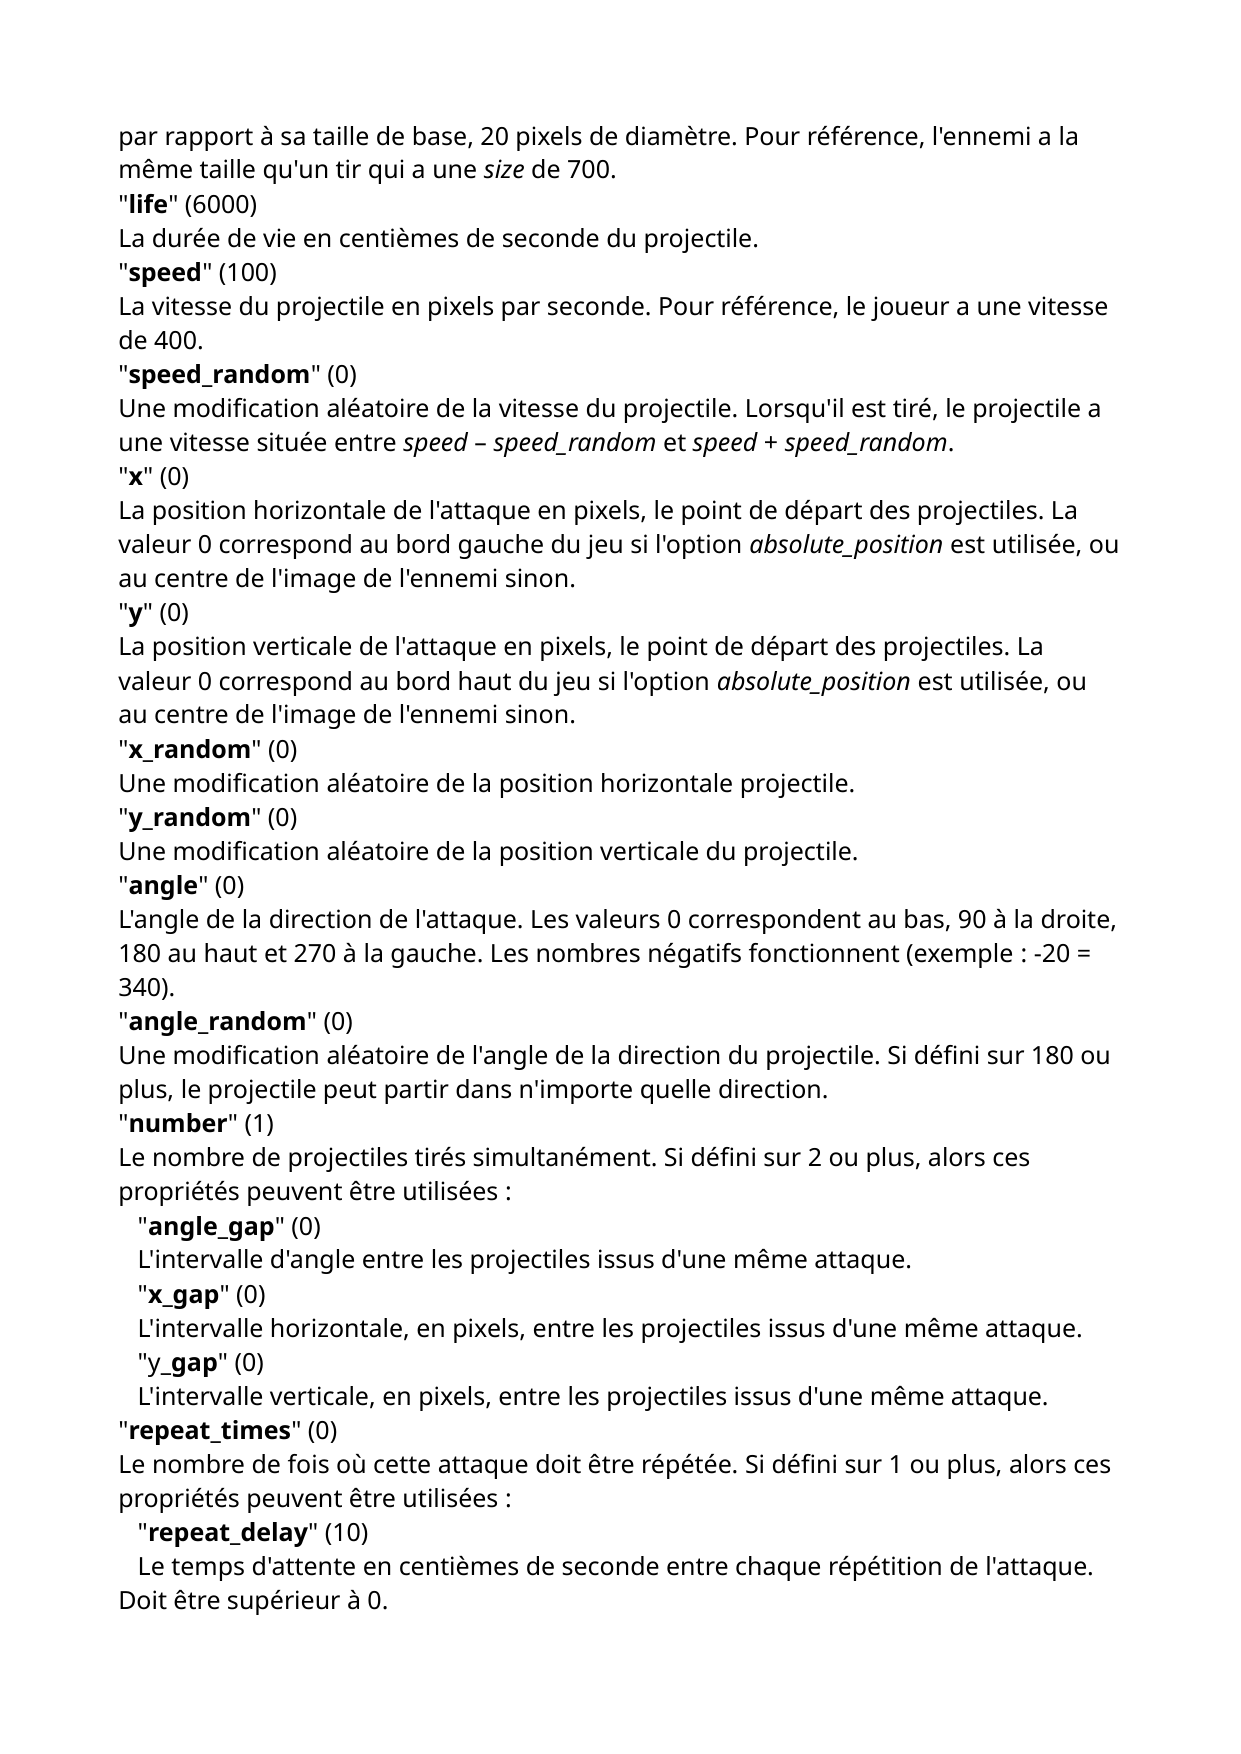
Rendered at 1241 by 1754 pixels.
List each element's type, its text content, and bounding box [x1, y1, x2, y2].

text Une modification aléatoire de la position horizontale projectile. [118, 765, 1122, 799]
text par rapport à sa taille de base, 20 pixels de diamètre. Pour référence, l'ennemi a la même taille qu'un tir qui a une size de 700. [118, 118, 1122, 186]
text La position verticale de l'attaque en pixels, le point de départ des projectiles. La valeur 0 correspond au bord haut du jeu si l'option absolute_position est utilisée, ou au centre de l'image de l'ennemi sinon. [118, 629, 1122, 731]
text "x" (0) [118, 459, 1122, 493]
text "angle" (0) [118, 867, 1122, 902]
text La position horizontale de l'attaque en pixels, le point de départ des projectiles. La valeur 0 correspond au bord gauche du jeu si l'option absolute_position est utilisée, ou au centre de l'image de l'ennemi sinon. [118, 493, 1122, 595]
text "speed_random" (0) [118, 357, 1122, 391]
text "repeat_delay" (10) [118, 1515, 1122, 1549]
text Le nombre de fois où cette attaque doit être répétée. Si défini sur 1 ou plus, alors ces propriétés peuvent être utilisées : [118, 1447, 1122, 1515]
text L'intervalle verticale, en pixels, entre les projectiles issus d'une même attaque. [118, 1378, 1122, 1412]
text L'angle de la direction de l'attaque. Les valeurs 0 correspondent au bas, 90 à la droite, 180 au haut et 270 à la gauche. Les nombres négatifs fonctionnent (exemple : -20 = 340). [118, 902, 1122, 1004]
text "y_random" (0) [118, 799, 1122, 833]
text "y" (0) [118, 595, 1122, 629]
text "number" (1) [118, 1106, 1122, 1140]
text "repeat_times" (0) [118, 1412, 1122, 1447]
text Le temps d'attente en centièmes de seconde entre chaque répétition de l'attaque. Doit être supérieur à 0. [118, 1549, 1122, 1617]
text "angle_gap" (0) [118, 1208, 1122, 1242]
text Une modification aléatoire de la vitesse du projectile. Lorsqu'il est tiré, le projectile a une vitesse située entre speed – speed_random et speed + speed_random. [118, 391, 1122, 459]
text "speed" (100) [118, 254, 1122, 288]
text La durée de vie en centièmes de seconde du projectile. [118, 220, 1122, 254]
text "x_random" (0) [118, 731, 1122, 765]
text "x_gap" (0) [118, 1276, 1122, 1310]
text La vitesse du projectile en pixels par seconde. Pour référence, le joueur a une vitesse de 400. [118, 288, 1122, 357]
text Une modification aléatoire de la position verticale du projectile. [118, 833, 1122, 867]
text Une modification aléatoire de l'angle de la direction du projectile. Si défini sur 180 ou plus, le projectile peut partir dans n'importe quelle direction. [118, 1038, 1122, 1106]
text "angle_random" (0) [118, 1004, 1122, 1038]
text L'intervalle d'angle entre les projectiles issus d'une même attaque. [118, 1242, 1122, 1276]
text L'intervalle horizontale, en pixels, entre les projectiles issus d'une même attaque. [118, 1310, 1122, 1344]
text "life" (6000) [118, 186, 1122, 220]
text "y_gap" (0) [118, 1344, 1122, 1378]
text Le nombre de projectiles tirés simultanément. Si défini sur 2 ou plus, alors ces propriétés peuvent être utilisées : [118, 1140, 1122, 1208]
